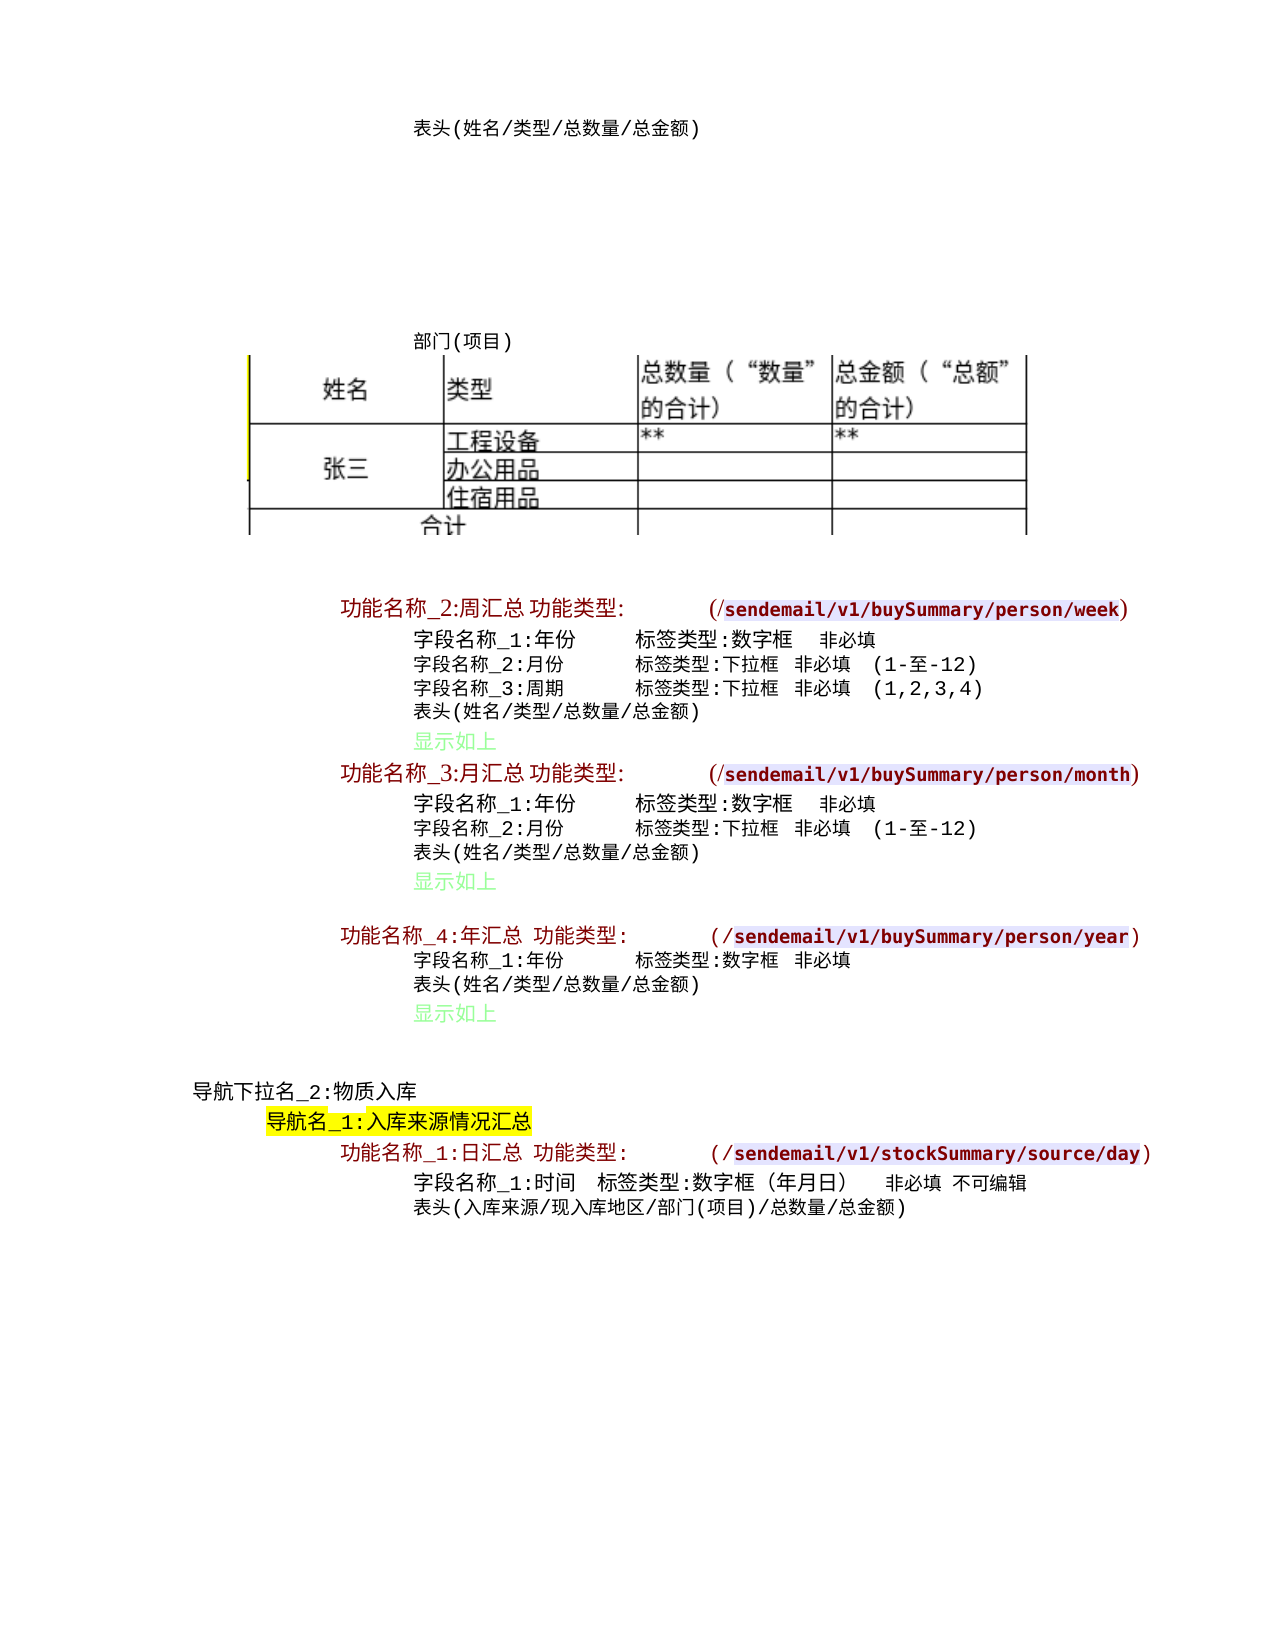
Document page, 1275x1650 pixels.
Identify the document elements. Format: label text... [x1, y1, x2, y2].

text 功能名称_1:日汇总 功能类型: (/sendemail/v1/stockSummary/source/day) [118, 1136, 1157, 1166]
text 显示如上 [118, 725, 1157, 756]
text 表头(入库来源/现入库地区/部门(项目)/总数量/总金额) [118, 1197, 1157, 1221]
text 字段名称_1:时间 标签类型:数字框（年月日） 非必填 不可编辑 [118, 1166, 1157, 1197]
text 字段名称_2:月份 标签类型:下拉框 非必填 (1-至-12) [118, 818, 1157, 841]
text 显示如上 [118, 865, 1157, 896]
picture [246, 355, 1029, 535]
text 显示如上 [118, 997, 1157, 1028]
text 表头(姓名/类型/总数量/总金额) [118, 118, 1157, 142]
text 导航名_1:入库来源情况汇总 [118, 1106, 1157, 1136]
text 字段名称_1:年份 标签类型:数字框 非必填 [118, 623, 1157, 653]
text 导航下拉名_2:物质入库 [118, 1075, 1157, 1106]
text 字段名称_1:年份 标签类型:数字框 非必填 [118, 950, 1157, 974]
text 功能名称_2:周汇总 功能类型: (/sendemail/v1/buySummary/person/week) [118, 591, 1157, 623]
text 字段名称_1:年份 标签类型:数字框 非必填 [118, 787, 1157, 818]
text 功能名称_4:年汇总 功能类型: (/sendemail/v1/buySummary/person/year) [118, 919, 1157, 950]
text 字段名称_2:月份 标签类型:下拉框 非必填 (1-至-12) [118, 653, 1157, 677]
text 表头(姓名/类型/总数量/总金额) [118, 841, 1157, 865]
text 表头(姓名/类型/总数量/总金额) [118, 974, 1157, 997]
text 部门(项目) [118, 331, 1157, 355]
text 功能名称_3:月汇总 功能类型: (/sendemail/v1/buySummary/person/month) [118, 756, 1157, 787]
text 字段名称_3:周期 标签类型:下拉框 非必填 (1,2,3,4) [118, 677, 1157, 701]
text 表头(姓名/类型/总数量/总金额) [118, 701, 1157, 725]
